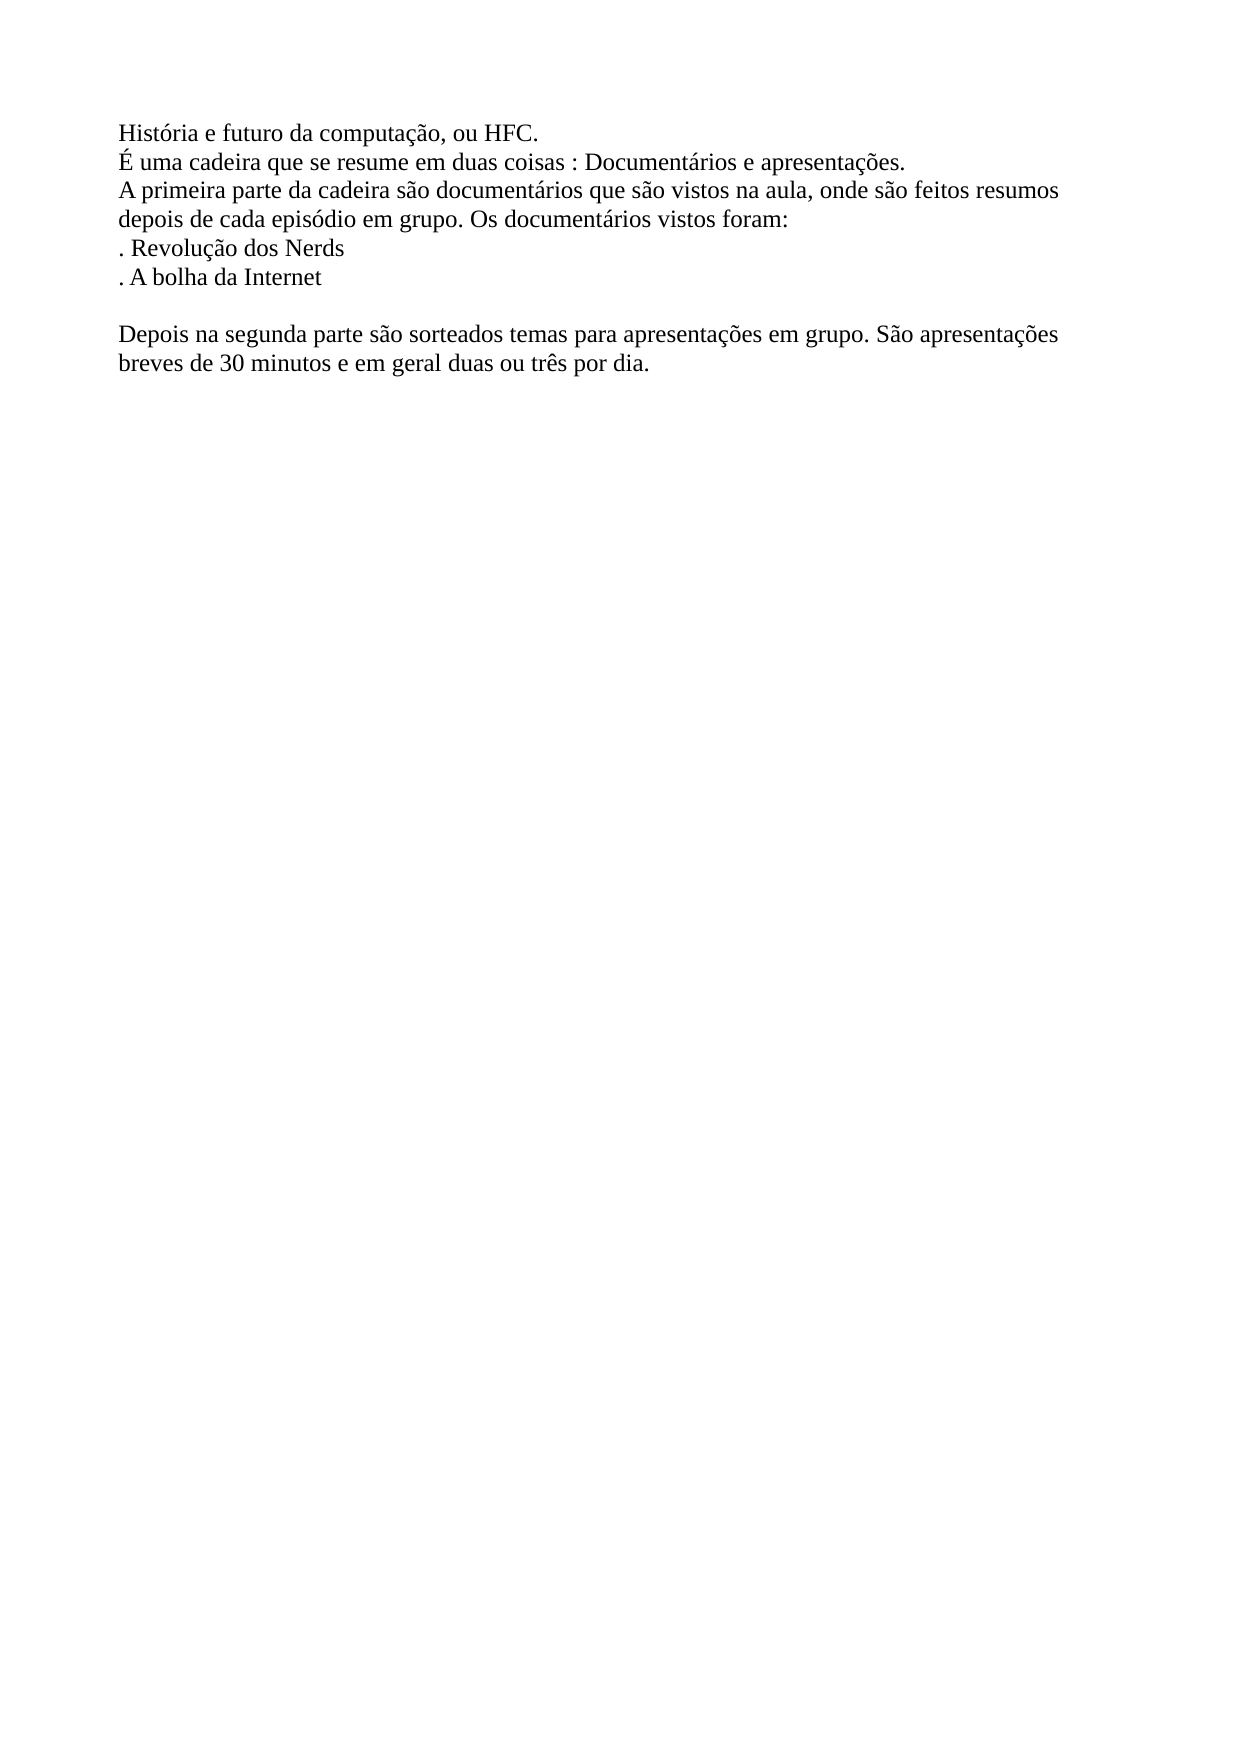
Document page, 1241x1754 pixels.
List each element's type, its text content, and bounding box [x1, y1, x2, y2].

text . Revolução dos Nerds [118, 233, 1122, 262]
text Depois na segunda parte são sorteados temas para apresentações em grupo. São apresentações breves de 30 minutos e em geral duas ou três por dia. [118, 319, 1122, 377]
text A primeira parte da cadeira são documentários que são vistos na aula, onde são feitos resumos depois de cada episódio em grupo. Os documentários vistos foram: [118, 176, 1122, 233]
text É uma cadeira que se resume em duas coisas : Documentários e apresentações. [118, 147, 1122, 176]
text . A bolha da Internet [118, 262, 1122, 291]
text História e futuro da computação, ou HFC. [118, 118, 1122, 147]
